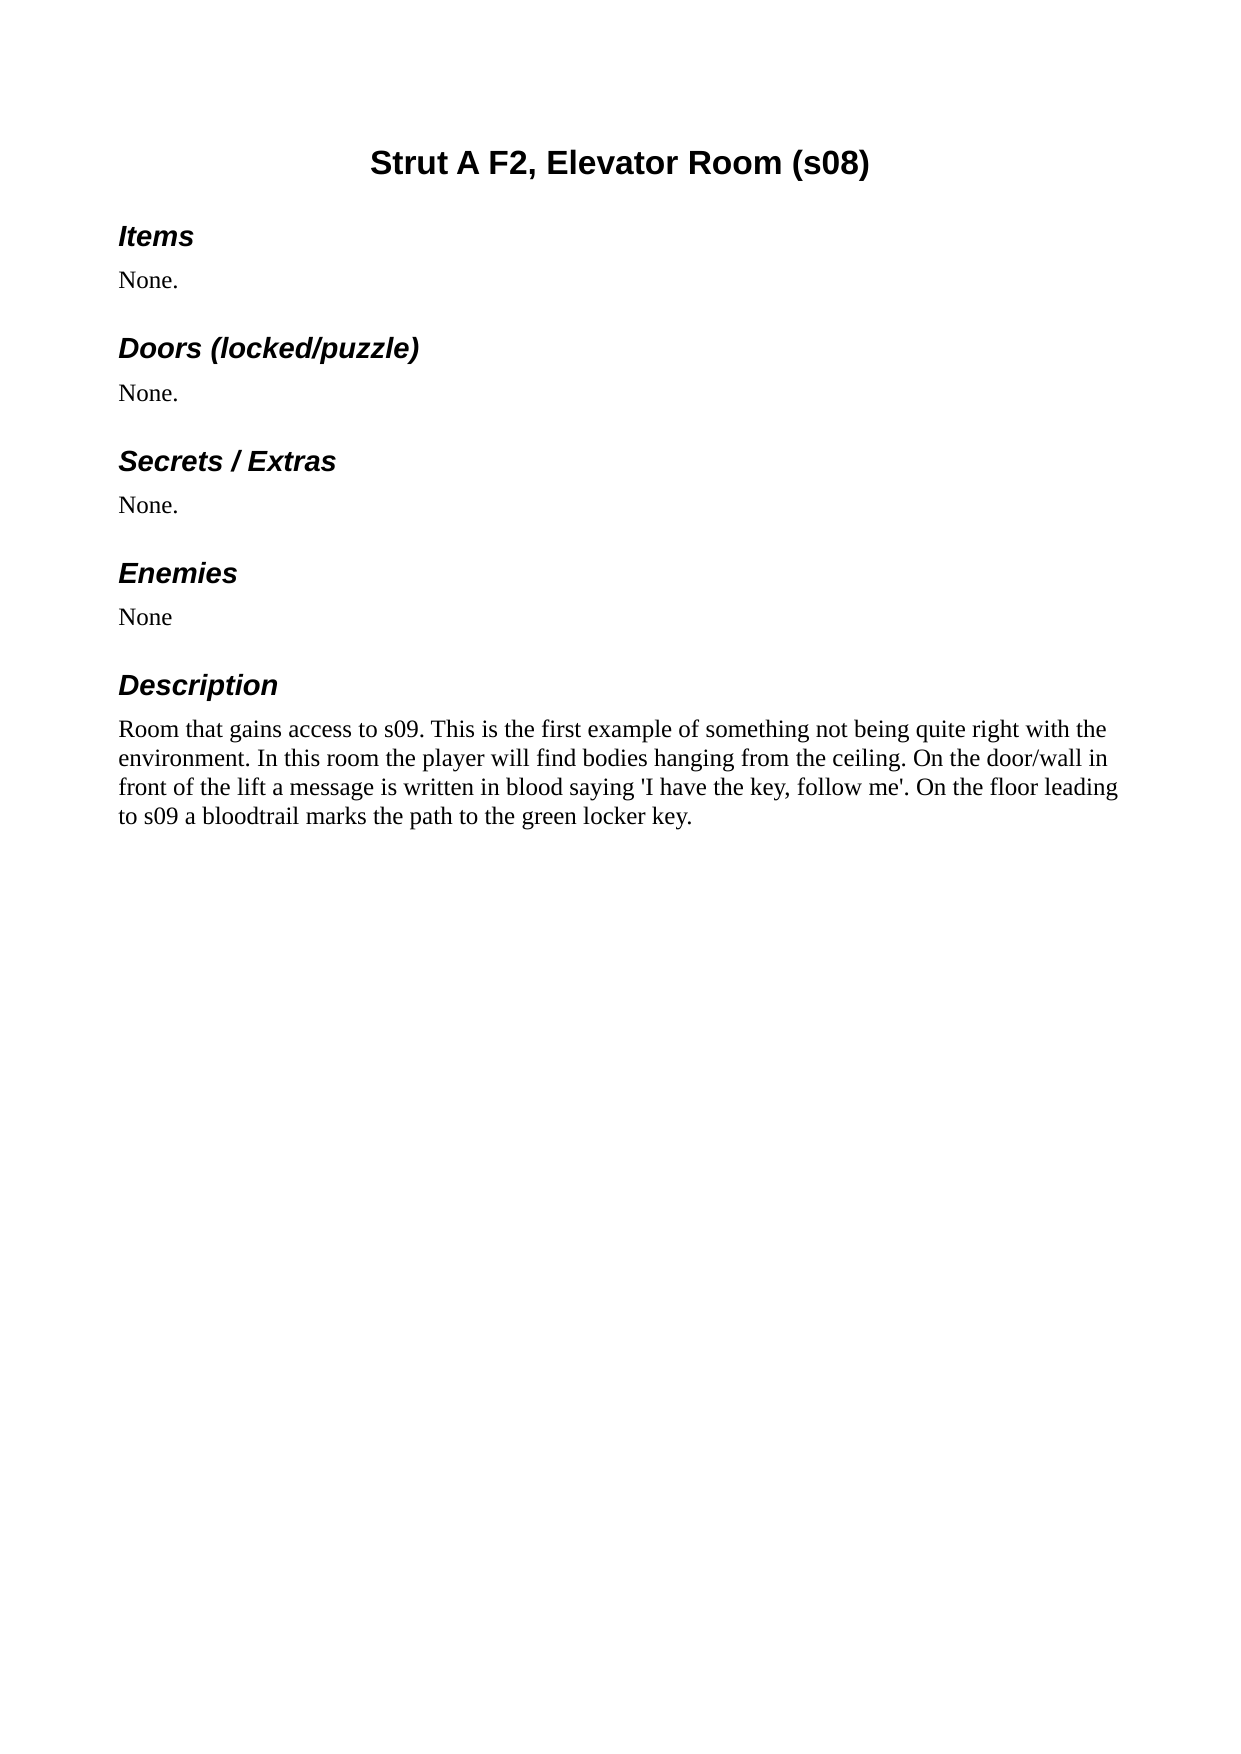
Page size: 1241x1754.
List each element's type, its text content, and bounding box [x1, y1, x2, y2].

subtitle Items [118, 219, 1122, 253]
text None [118, 602, 1122, 631]
text None. [118, 265, 1122, 294]
subtitle Secrets / Extras [118, 444, 1122, 477]
subtitle Enemies [118, 556, 1122, 590]
subtitle Strut A F2, Elevator Room (s08) [118, 143, 1122, 182]
text Room that gains access to s09. This is the first example of something not being quite right with the environment. In this room the player will find bodies hanging from the ceiling. On the door/wall in front of the lift a message is written in blood saying 'I have the key, follow me'. On the floor leading to s09 a bloodtrail marks the path to the green locker key. [118, 714, 1122, 829]
subtitle Description [118, 668, 1122, 702]
text None. [118, 378, 1122, 406]
subtitle Doors (locked/puzzle) [118, 332, 1122, 365]
text None. [118, 490, 1122, 519]
